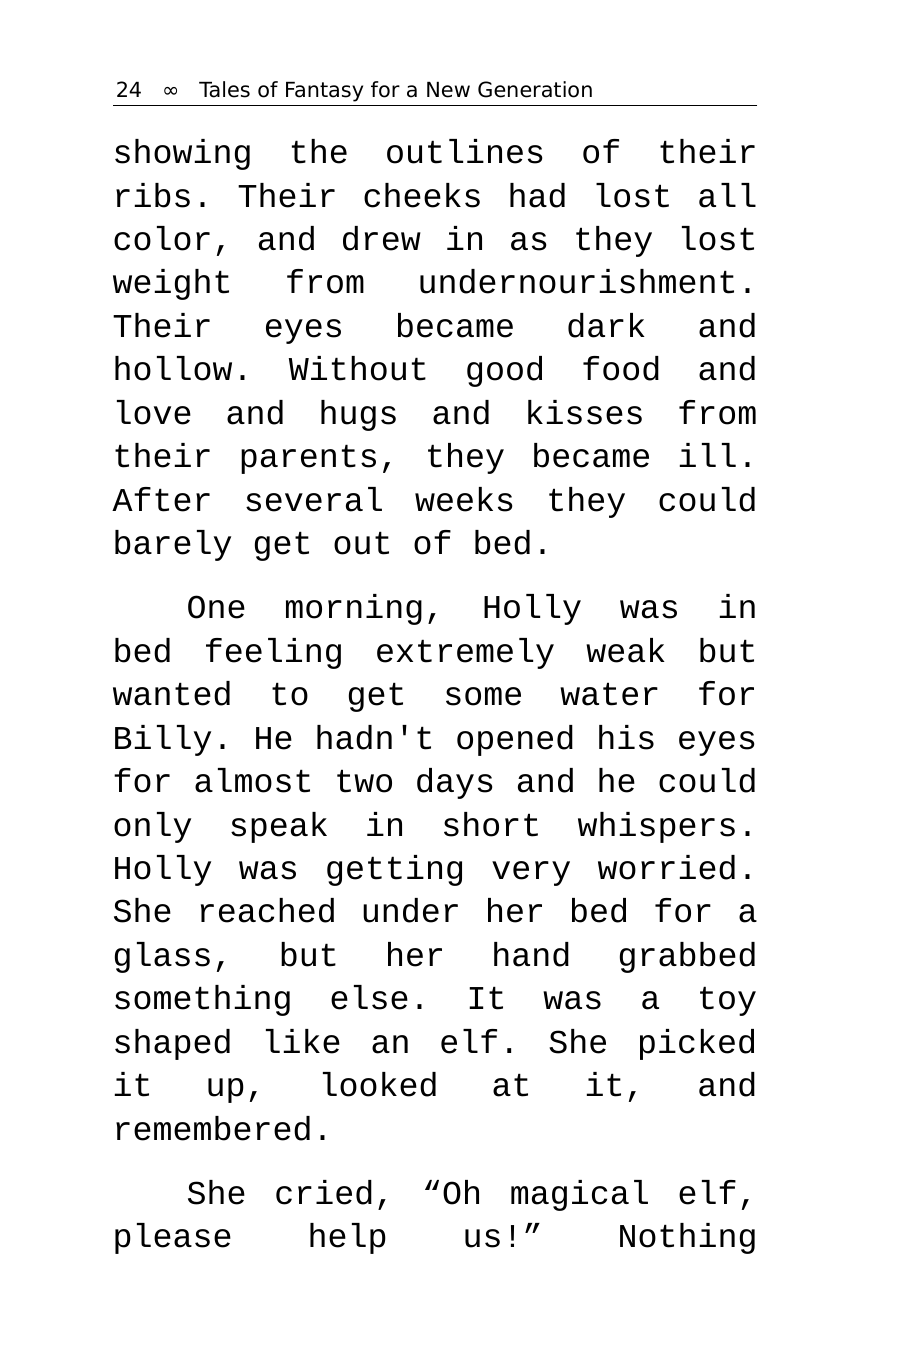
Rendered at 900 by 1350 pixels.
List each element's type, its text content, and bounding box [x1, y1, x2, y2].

text showing the outlines of their ribs. Their cheeks had lost all color, and drew in as they lost weight from undernourishment. Their eyes became dark and hollow. Without good food and love and hugs and kisses from their parents, they became ill. After several weeks they could barely get out of bed. [112, 136, 757, 565]
text One morning, Holly was in bed feeling extremely weak but wanted to get some water for Billy. He hadn't opened his eyes for almost two days and he could only speak in short whispers. Holly was getting very worried. She reached under her bed for a glass, but her hand grabbed something else. It was a toy shaped like an elf. She picked it up, looked at it, and remembered. [112, 591, 757, 1150]
text She cried, “Oh magical elf, please help us!” Nothing [112, 1177, 757, 1258]
